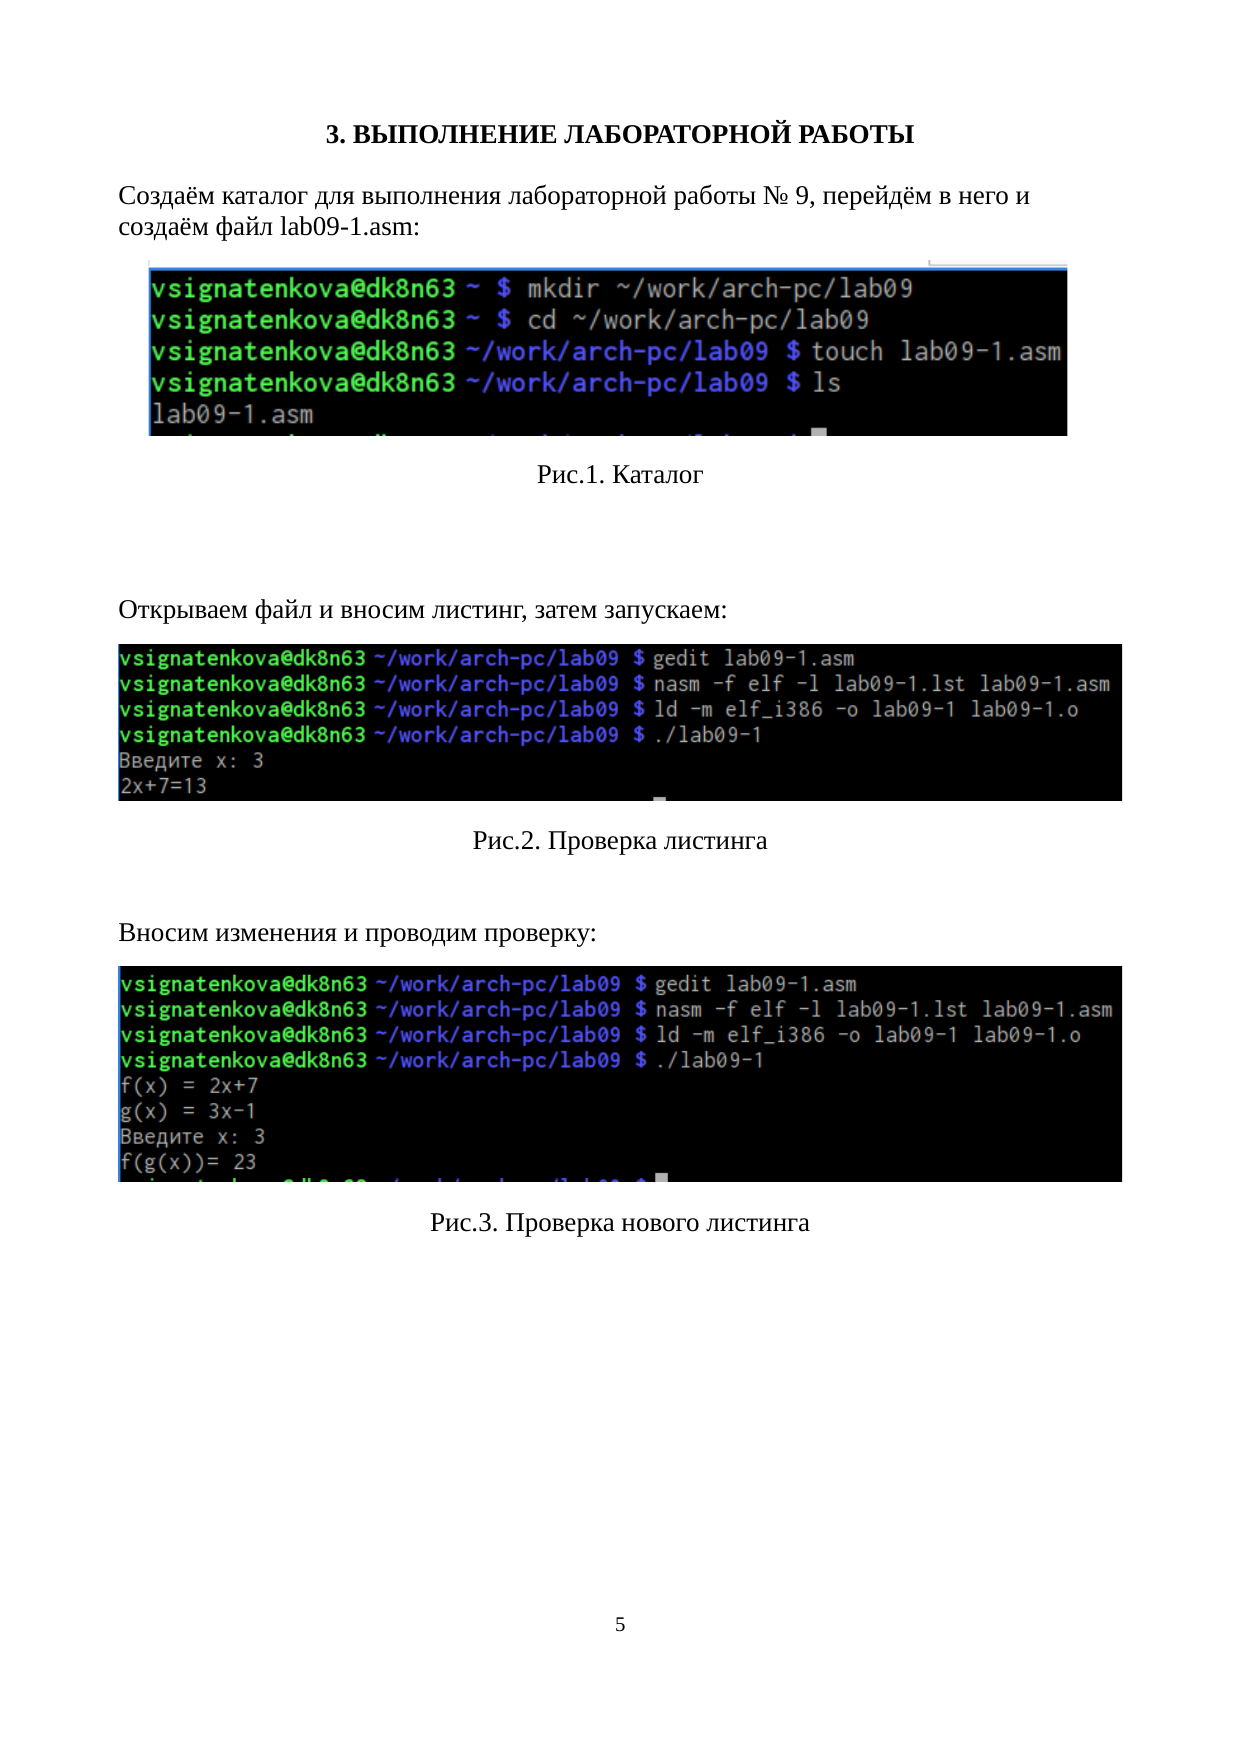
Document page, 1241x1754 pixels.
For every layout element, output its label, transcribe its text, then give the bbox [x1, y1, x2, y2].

text Открываем файл и вносим листинг, затем запускаем: [118, 593, 1122, 624]
text Рис.3. Проверка нового листинга [118, 1182, 1122, 1237]
text Вносим изменения и проводим проверку: [118, 916, 1122, 948]
subtitle Создаём каталог для выполнения лабораторной работы № 9, перейдём в него и создаём файл lab09-1.asm: [118, 179, 1122, 241]
text 3. ВЫПОЛНЕНИЕ ЛАБОРАТОРНОЙ РАБОТЫ [118, 118, 1122, 149]
picture [118, 966, 1123, 1182]
text Рис.1. Каталог [118, 422, 1122, 489]
picture [118, 644, 1123, 801]
picture [148, 260, 1068, 436]
text Рис.2. Проверка листинга [118, 801, 1122, 855]
